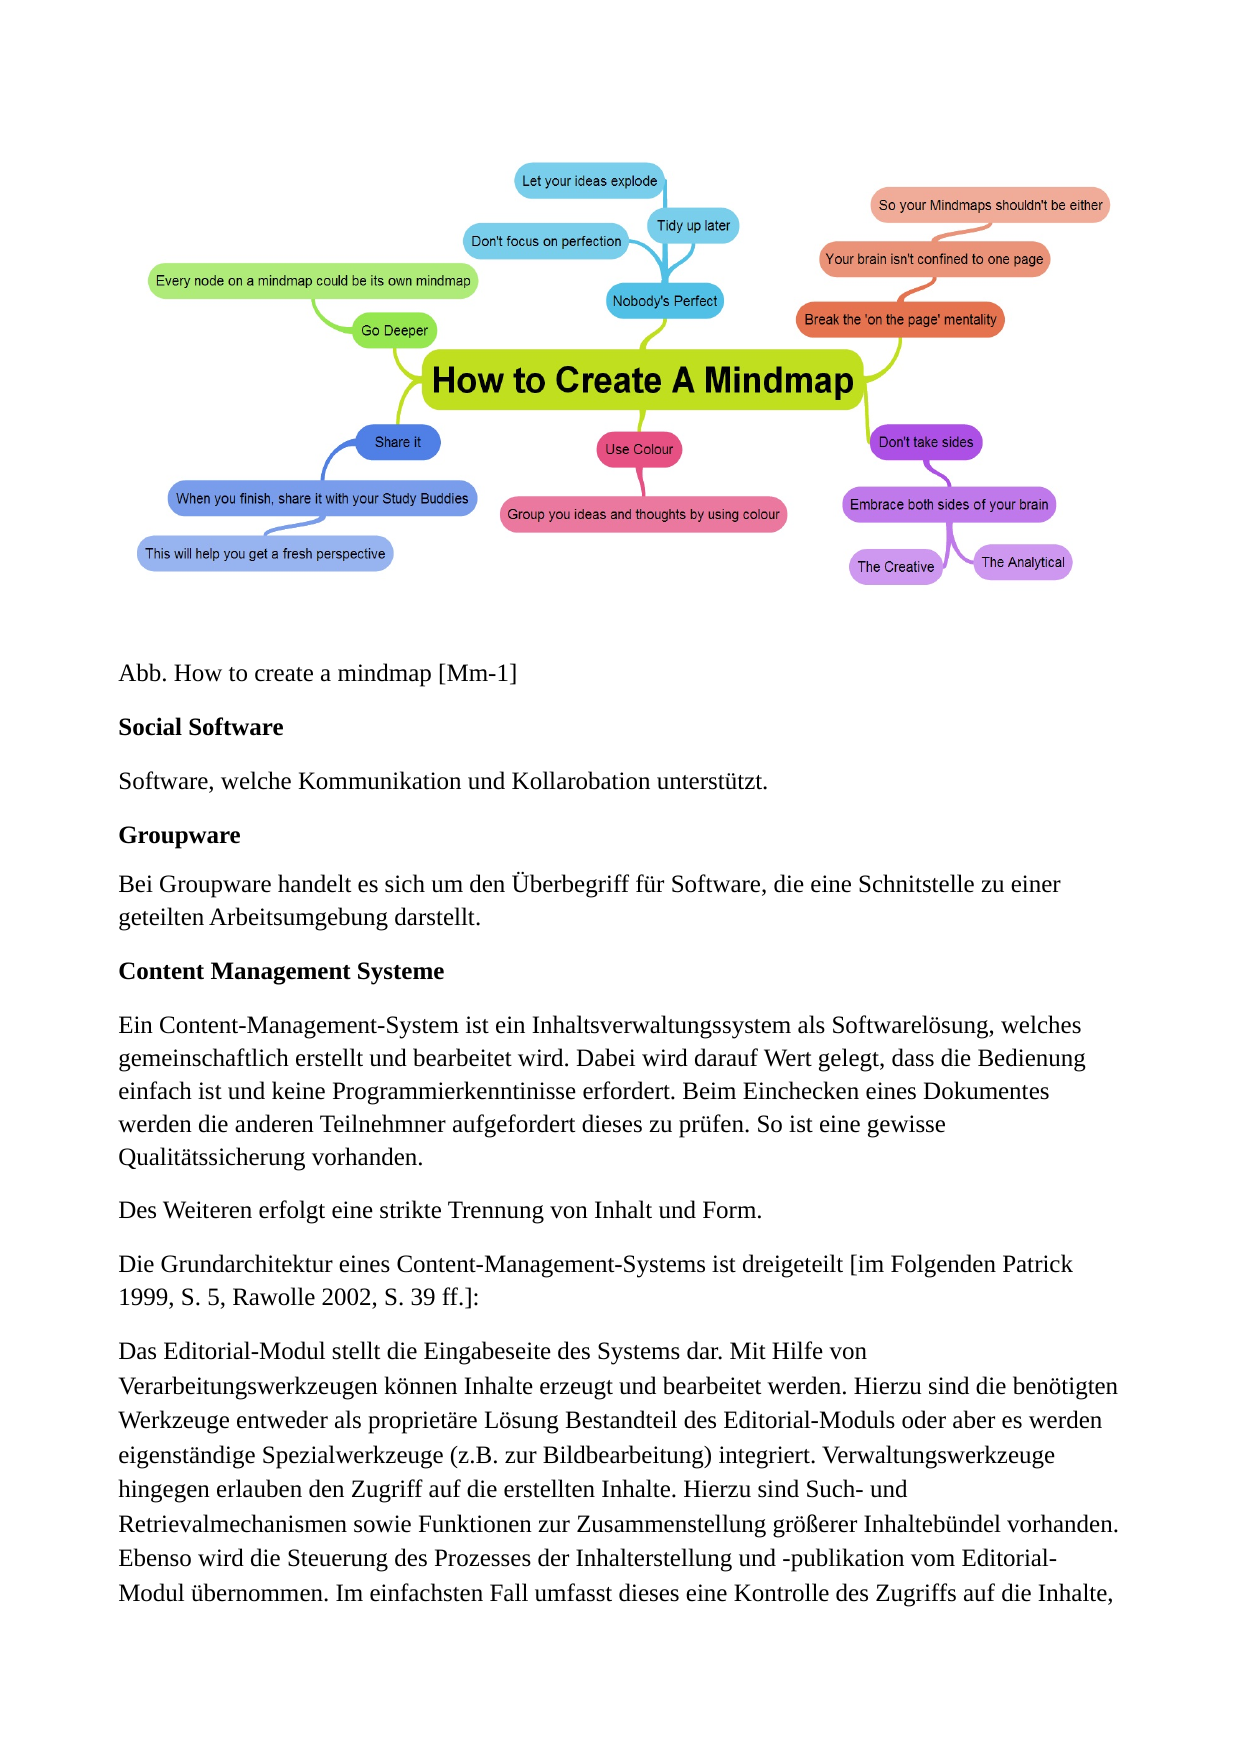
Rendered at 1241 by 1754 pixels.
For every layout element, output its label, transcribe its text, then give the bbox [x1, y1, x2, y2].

text Abb. How to create a mindmap [Mm-1] [118, 658, 1122, 687]
text Content Management Systeme [118, 956, 1122, 984]
text Ein Content-Management-System ist ein Inhaltsverwaltungssystem als Softwarelösung, welches gemeinschaftlich erstellt und bearbeitet wird. Dabei wird darauf Wert gelegt, dass die Bedienung einfach ist und keine Programmierkenntinisse erfordert. Beim Einchecken eines Dokumentes werden die anderen Teilnehmner aufgefordert dieses zu prüfen. So ist eine gewisse Qualitätssicherung vorhanden. [118, 1010, 1122, 1171]
picture [136, 118, 1121, 601]
text Social Software [118, 712, 1122, 741]
text Die Grundarchitektur eines Content-Management-Systems ist dreigeteilt [im Folgenden Patrick 1999, S. 5, Rawolle 2002, S. 39 ff.]: [118, 1249, 1122, 1311]
text Das Editorial-Modul stellt die Eingabeseite des Systems dar. Mit Hilfe von Verarbeitungswerkzeugen können Inhalte erzeugt und bearbeitet werden. Hierzu sind die benötigten Werkzeuge entweder als proprietäre Lösung Bestandteil des Editorial-Moduls oder aber es werden eigenständige Spezialwerkzeuge (z.B. zur Bildbearbeitung) integriert. Verwaltungswerkzeuge hingegen erlauben den Zugriff auf die erstellten Inhalte. Hierzu sind Such- und Retrievalmechanismen sowie Funktionen zur Zusammenstellung größerer Inhaltebündel vorhanden. Ebenso wird die Steuerung des Prozesses der Inhalterstellung und -publikation vom Editorial-Modul übernommen. Im einfachsten Fall umfasst dieses eine Kontrolle des Zugriffs auf die Inhalte, [118, 1336, 1122, 1606]
text Groupware [118, 820, 1122, 849]
text Software, welche Kommunikation und Kollarobation unterstützt. [118, 766, 1122, 795]
text Des Weiteren erfolgt eine strikte Trennung von Inhalt und Form. [118, 1196, 1122, 1224]
text Bei Groupware handelt es sich um den Überbegriff für Software, die eine Schnitstelle zu einer geteilten Arbeitsumgebung darstellt. [118, 869, 1122, 931]
